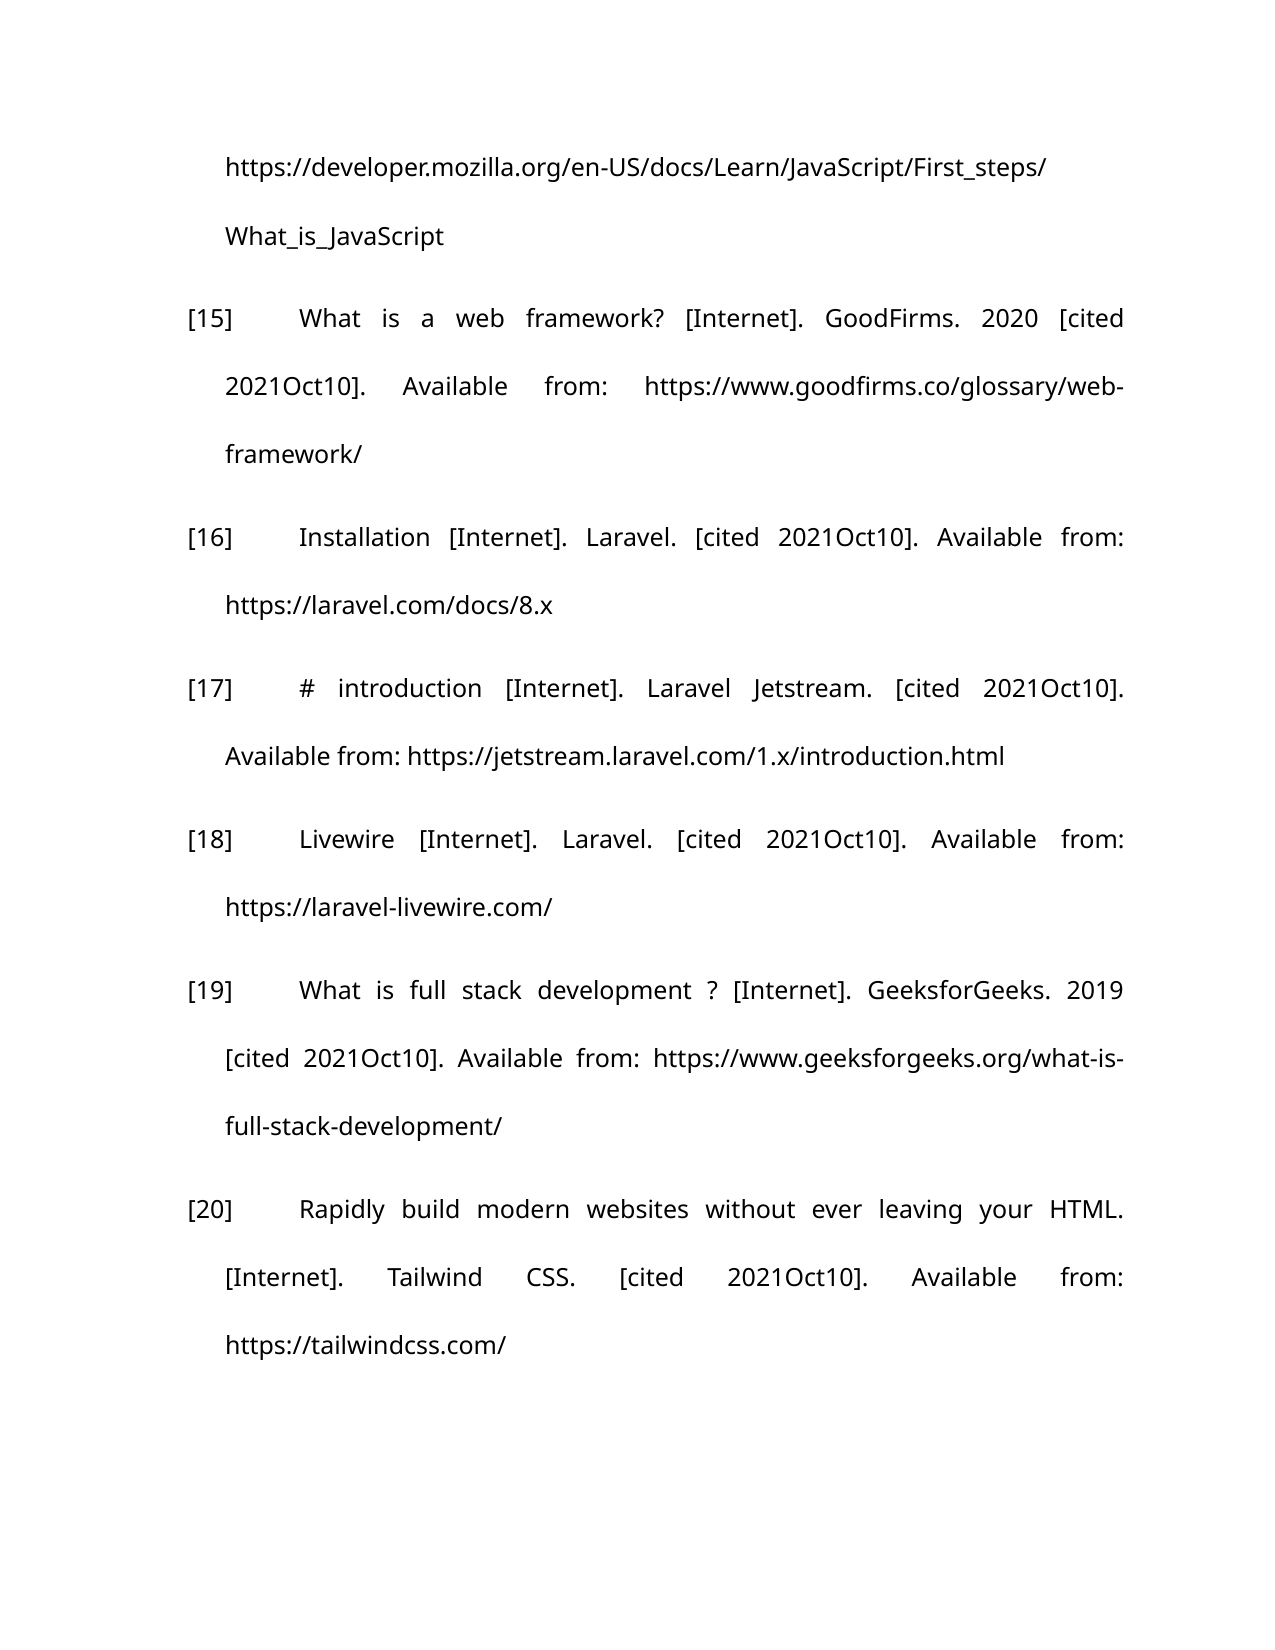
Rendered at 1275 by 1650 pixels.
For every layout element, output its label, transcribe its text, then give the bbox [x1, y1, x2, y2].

list What is full stack development ? [Internet]. GeeksforGeeks. 2019 [cited 2021Oct10]. Available from: https://www.geeksforgeeks.org/what-is-full-stack-development/ [187, 972, 1125, 1143]
list Rapidly build modern websites without ever leaving your HTML. [Internet]. Tailwind CSS. [cited 2021Oct10]. Available from: https://tailwindcss.com/ [187, 1191, 1125, 1362]
list # introduction [Internet]. Laravel Jetstream. [cited 2021Oct10]. Available from: https://jetstream.laravel.com/1.x/introduction.html [187, 671, 1125, 773]
list Installation [Internet]. Laravel. [cited 2021Oct10]. Available from: https://laravel.com/docs/8.x [187, 520, 1125, 622]
list https://developer.mozilla.org/en-US/docs/Learn/JavaScript/First_steps/What_is_JavaScript [187, 150, 1125, 252]
list Livewire [Internet]. Laravel. [cited 2021Oct10]. Available from: https://laravel-livewire.com/ [187, 821, 1125, 924]
list What is a web framework? [Internet]. GoodFirms. 2020 [cited 2021Oct10]. Available from: https://www.goodfirms.co/glossary/web-framework/ [187, 301, 1125, 471]
